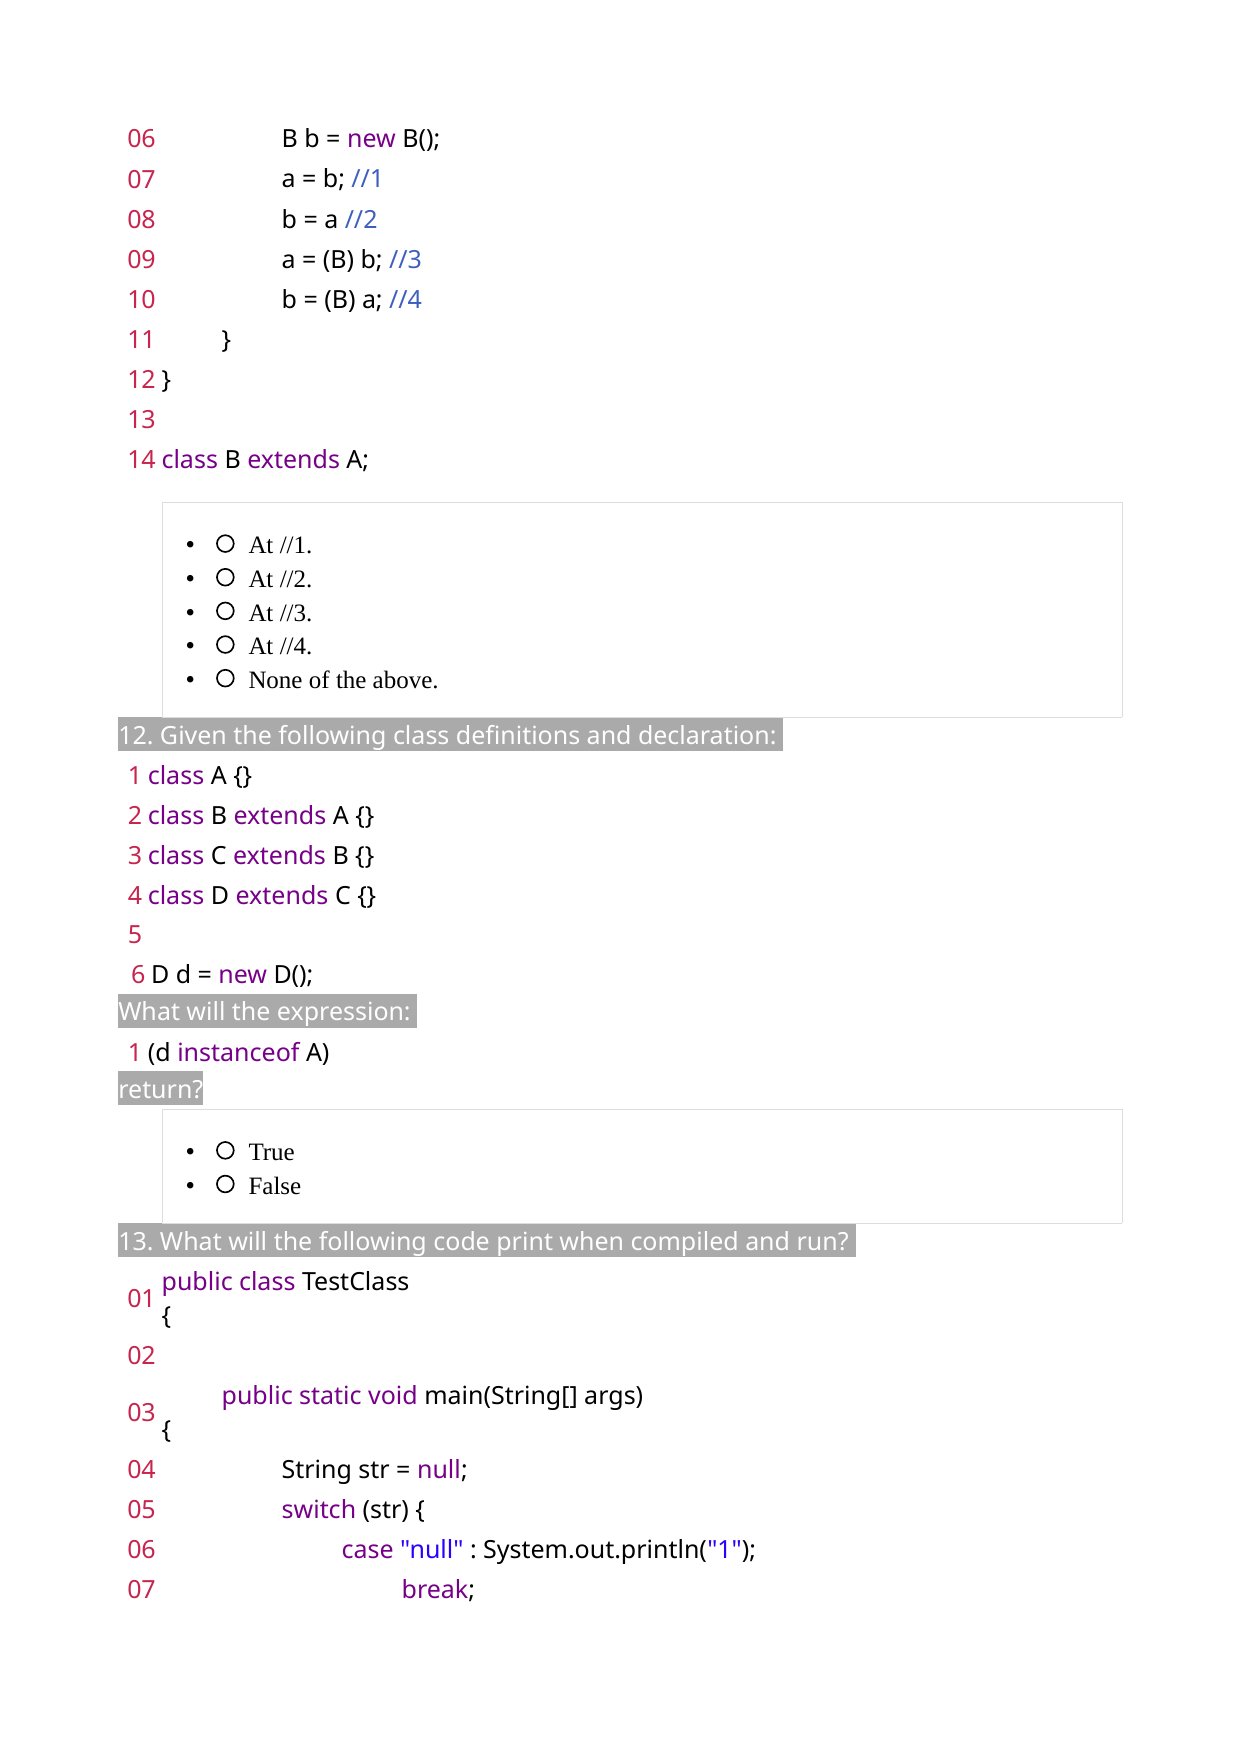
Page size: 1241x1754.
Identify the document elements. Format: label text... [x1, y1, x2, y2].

table_header 10 [118, 279, 158, 319]
list At //1. [163, 503, 1122, 536]
table_header [159, 399, 178, 438]
table_header [159, 1335, 178, 1374]
table_header class B extends A; [159, 439, 376, 478]
table_header 12 [118, 359, 158, 399]
table_header class B extends A {} [145, 795, 386, 834]
table_header 1 [118, 1031, 145, 1071]
table_header 04 [118, 1449, 158, 1489]
table_header 6 [118, 954, 148, 994]
table_header break; [159, 1569, 495, 1609]
table_header 11 [118, 319, 158, 359]
table_header 14 [118, 439, 158, 478]
table_header } [159, 319, 249, 359]
table_header public class TestClass { [159, 1261, 428, 1334]
subtitle 13. What will the following code print when compiled and run? [118, 1223, 1122, 1257]
table_header 06 [118, 1529, 158, 1569]
table_header 02 [118, 1335, 158, 1374]
table_header b = (B) a; //4 [159, 279, 451, 319]
table_header [145, 914, 165, 954]
list At //2. [163, 536, 1122, 569]
table_header 06 [118, 118, 158, 158]
table_header 07 [118, 1569, 158, 1609]
table_header 2 [118, 795, 145, 834]
table_header class D extends C {} [145, 874, 387, 914]
list At //3. [163, 569, 1122, 603]
subtitle 12. Given the following class definitions and declaration: [118, 717, 1122, 751]
table_header 03 [118, 1374, 158, 1448]
list True [163, 1110, 1122, 1142]
table_header 01 [118, 1261, 158, 1334]
list At //4. [163, 603, 1122, 637]
table_header 05 [118, 1489, 158, 1529]
table_header 4 [118, 874, 145, 914]
list None of the above. [163, 637, 1122, 717]
table_header (d instanceof A) [145, 1031, 338, 1071]
table_header 08 [118, 198, 158, 238]
table_header b = a //2 [159, 198, 400, 238]
table_header 1 [118, 755, 145, 794]
table_header 5 [118, 914, 145, 954]
table_header D d = new D(); [148, 954, 332, 994]
table_header 3 [118, 835, 145, 874]
table_header 09 [118, 239, 158, 278]
list False [163, 1142, 1122, 1223]
table_header switch (str) { [159, 1489, 444, 1529]
table_header a = b; //1 [159, 158, 410, 198]
table_header B b = new B(); [159, 118, 464, 158]
table_header 13 [118, 399, 158, 438]
subtitle What will the expression: [118, 994, 1122, 1028]
table_header } [159, 359, 187, 399]
subtitle return? [118, 1071, 1122, 1105]
table_header class C extends B {} [145, 835, 384, 874]
table_header 07 [118, 158, 158, 198]
table_header a = (B) b; //3 [159, 239, 451, 278]
table_header class A {} [145, 755, 270, 794]
table_header case "null" : System.out.println("1"); [159, 1529, 764, 1569]
table_header public static void main(String[] args) { [159, 1374, 660, 1448]
table_header String str = null; [159, 1449, 483, 1489]
